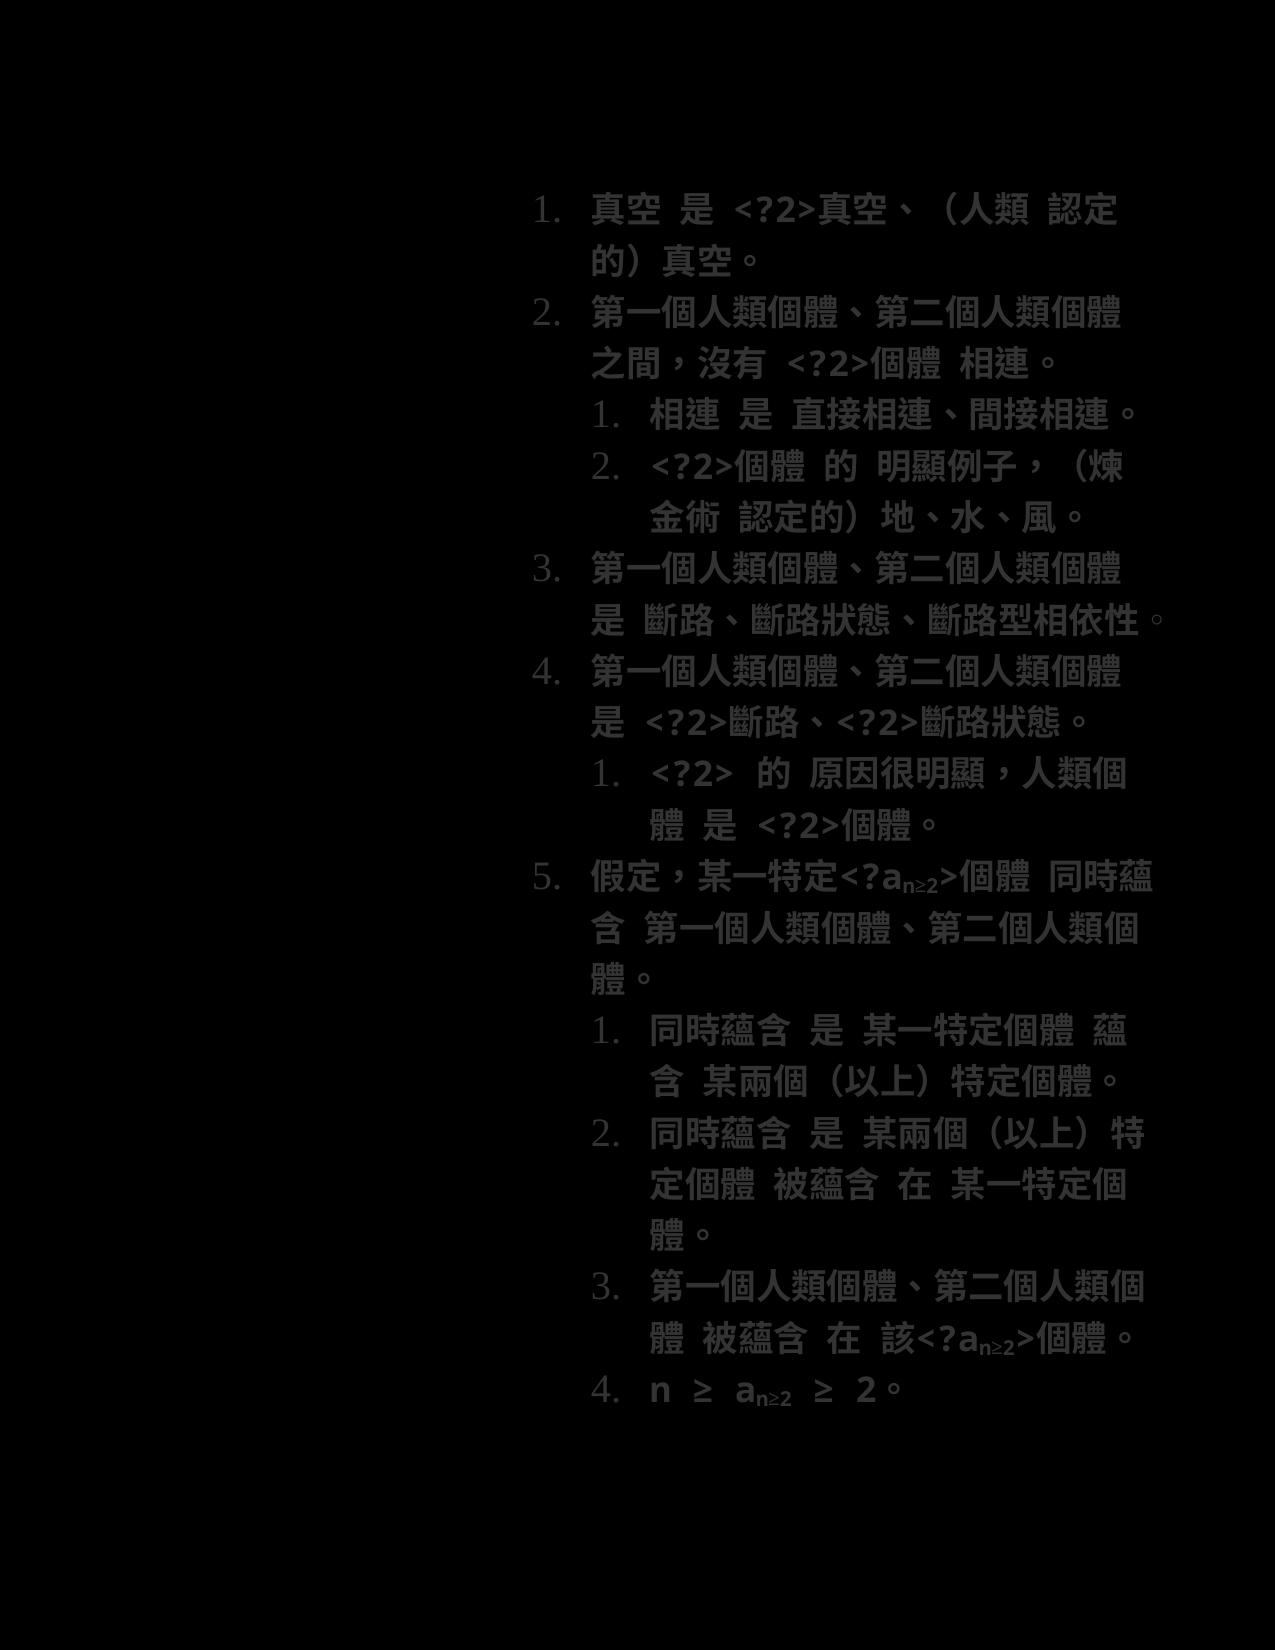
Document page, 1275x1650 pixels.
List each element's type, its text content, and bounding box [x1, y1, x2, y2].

list 同時蘊含 是 某兩個（以上）特定個體 被蘊含 在 某一特定個體。 [591, 1105, 1157, 1259]
list <?2>個體 的 明顯例子，（煉金術 認定的）地、水、風。 [591, 438, 1157, 541]
list 第一個人類個體、第二個人類個體 是 斷路、斷路狀態、斷路型相依性。 [532, 541, 1157, 643]
list 同時蘊含 是 某一特定個體 蘊含 某兩個（以上）特定個體。 [591, 1002, 1157, 1105]
list 假定，某一特定<?an≥2>個體 同時蘊含 第一個人類個體、第二個人類個體。 [532, 848, 1157, 1002]
list 相連 是 直接相連、間接相連。 [591, 387, 1157, 438]
list n ≥ an≥2 ≥ 2。 [591, 1361, 1157, 1413]
list 第一個人類個體、第二個人類個體 之間，沒有 <?2>個體 相連。 [532, 284, 1157, 387]
list <?2> 的 原因很明顯，人類個體 是 <?2>個體。 [591, 746, 1157, 848]
list 真空 是 <?2>真空、（人類 認定的）真空。 [532, 182, 1157, 284]
list 第一個人類個體、第二個人類個體 是 <?2>斷路、<?2>斷路狀態。 [532, 643, 1157, 746]
list 第一個人類個體、第二個人類個體 被蘊含 在 該<?an≥2>個體。 [591, 1259, 1157, 1361]
